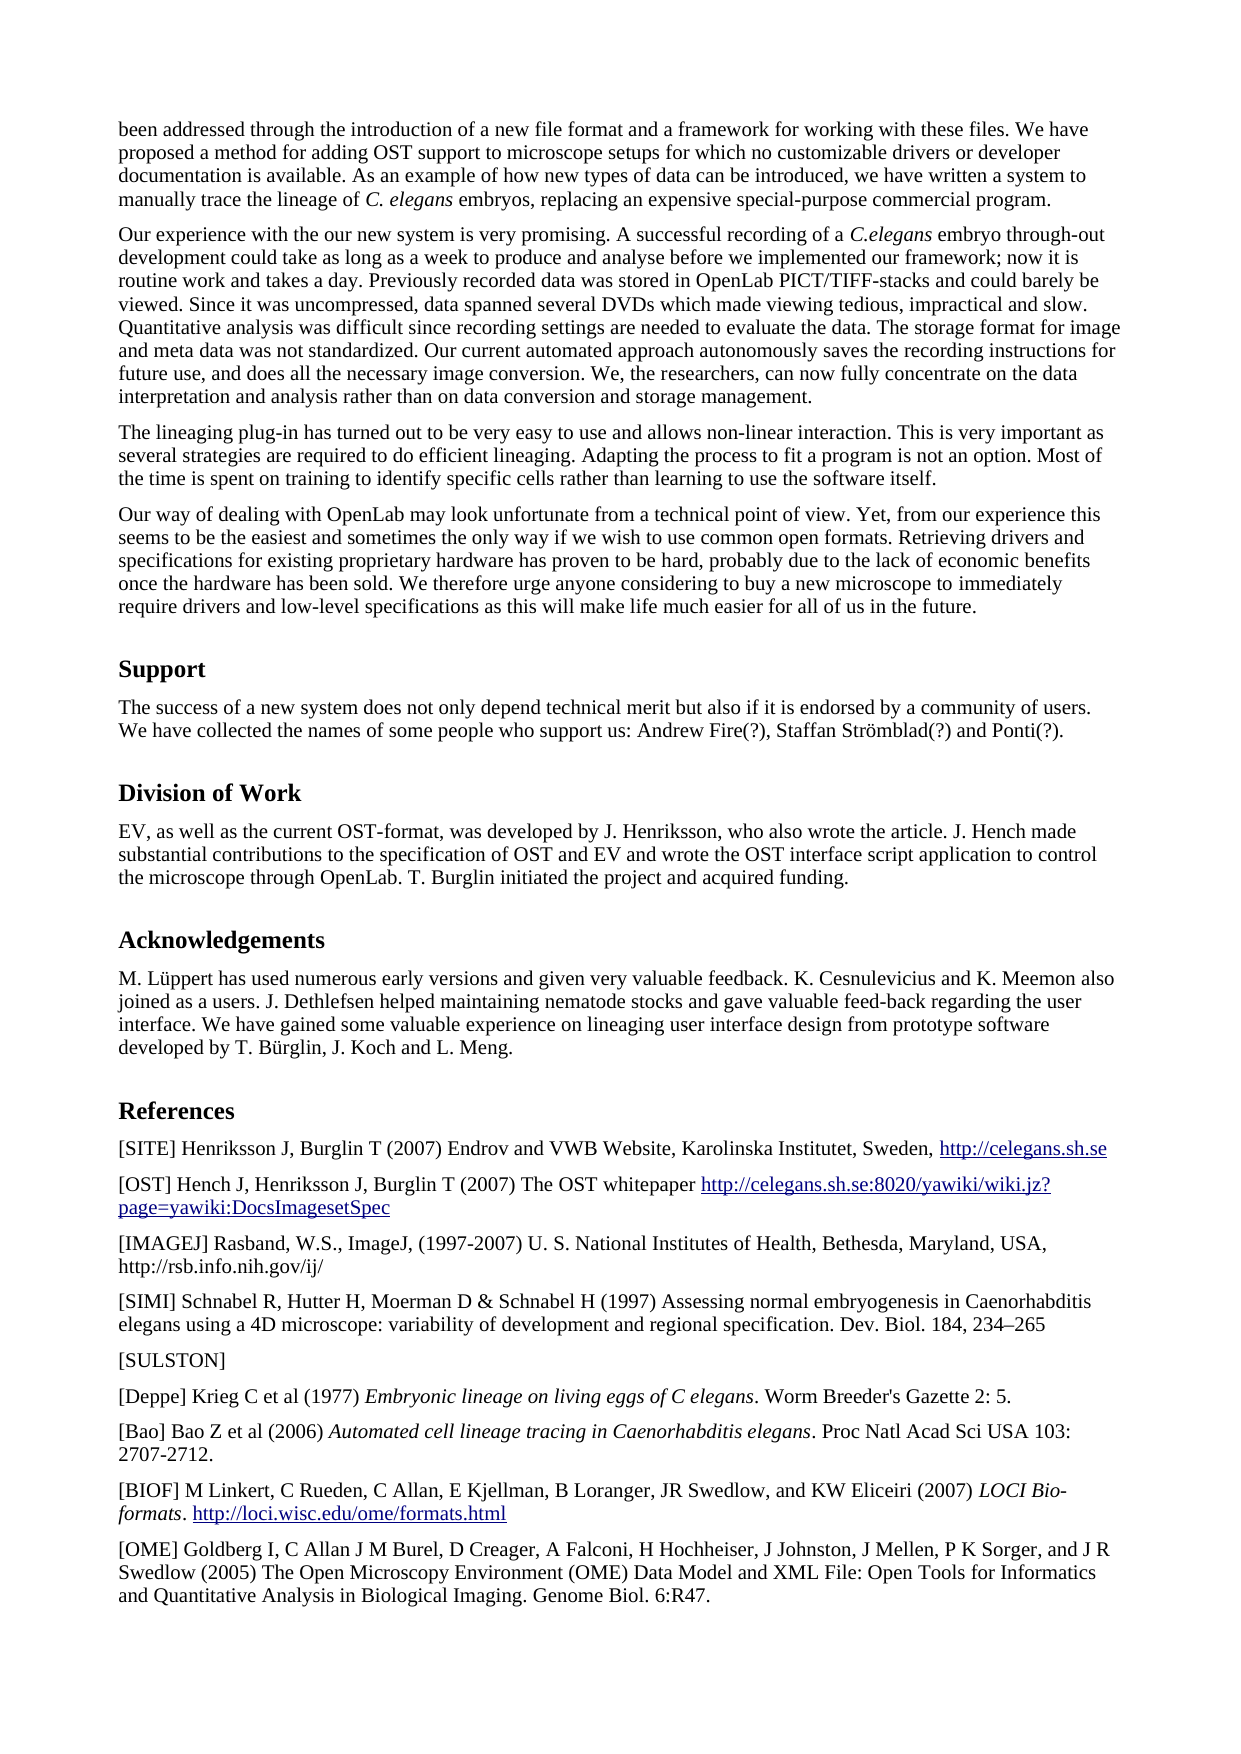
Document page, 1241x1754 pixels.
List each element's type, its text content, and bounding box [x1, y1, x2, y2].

text [OME] Goldberg I, C Allan J M Burel, D Creager, A Falconi, H Hochheiser, J Johnston, J Mellen, P K Sorger, and J R Swedlow (2005) The Open Microscopy Environment (OME) Data Model and XML File: Open Tools for Informatics and Quantitative Analysis in Biological Imaging. Genome Biol. 6:R47. [118, 1538, 1122, 1607]
text [Deppe] Krieg C et al (1977) Embryonic lineage on living eggs of C elegans. Worm Breeder's Gazette 2: 5. [118, 1384, 1122, 1408]
text [SITE] Henriksson J, Burglin T (2007) Endrov and VWB Website, Karolinska Institutet, Sweden, http://celegans.sh.se [118, 1137, 1122, 1160]
text EV, as well as the current OST-format, was developed by J. Henriksson, who also wrote the article. J. Hench made substantial contributions to the specification of OST and EV and wrote the OST interface script application to control the microscope through OpenLab. T. Burglin initiated the project and acquired funding. [118, 820, 1122, 889]
text [OST] Hench J, Henriksson J, Burglin T (2007) The OST whitepaper http://celegans.sh.se:8020/yawiki/wiki.jz?page=yawiki:DocsImagesetSpec [118, 1173, 1122, 1219]
text [BIOF] M Linkert, C Rueden, C Allan, E Kjellman, B Loranger, JR Swedlow, and KW Eliceiri (2007) LOCI Bio-formats. http://loci.wisc.edu/ome/formats.html [118, 1479, 1122, 1525]
subtitle Division of Work [118, 779, 1122, 807]
text M. Lüppert has used numerous early versions and given very valuable feedback. K. Cesnulevicius and K. Meemon also joined as a users. J. Dethlefsen helped maintaining nematode stocks and gave valuable feed-back regarding the user interface. We have gained some valuable experience on lineaging user interface design from prototype software developed by T. Bürglin, J. Koch and L. Meng. [118, 967, 1122, 1059]
text Our way of dealing with OpenLab may look unfortunate from a technical point of view. Yet, from our experience this seems to be the easiest and sometimes the only way if we wish to use common open formats. Retrieving drivers and specifications for existing proprietary hardware has proven to be hard, probably due to the lack of economic benefits once the hardware has been sold. We therefore urge anyone considering to buy a new microscope to immediately require drivers and low-level specifications as this will make life much easier for all of us in the future. [118, 502, 1122, 618]
subtitle Acknowledgements [118, 927, 1122, 954]
text Our experience with the our new system is very promising. A successful recording of a C.elegans embryo through-out development could take as long as a week to produce and analyse before we implemented our framework; now it is routine work and takes a day. Previously recorded data was stored in OpenLab PICT/TIFF-stacks and could barely be viewed. Since it was uncompressed, data spanned several DVDs which made viewing tedious, impractical and slow. Quantitative analysis was difficult since recording settings are needed to evaluate the data. The storage format for image and meta data was not standardized. Our current automated approach autonomously saves the recording instructions for future use, and does all the necessary image conversion. We, the researchers, can now fully concentrate on the data interpretation and analysis rather than on data conversion and storage management. [118, 223, 1122, 408]
text [SULSTON] [118, 1349, 1122, 1372]
text The success of a new system does not only depend technical merit but also if it is endorsed by a community of users. We have collected the names of some people who support us: Andrew Fire(?), Staffan Strömblad(?) and Ponti(?). [118, 696, 1122, 742]
text [Bao] Bao Z et al (2006) Automated cell lineage tracing in Caenorhabditis elegans. Proc Natl Acad Sci USA 103: 2707-2712. [118, 1420, 1122, 1466]
subtitle Support [118, 656, 1122, 683]
text [IMAGEJ] Rasband, W.S., ImageJ, (1997-2007) U. S. National Institutes of Health, Bethesda, Maryland, USA, http://rsb.info.nih.gov/ij/ [118, 1231, 1122, 1278]
subtitle References [118, 1097, 1122, 1124]
text [SIMI] Schnabel R, Hutter H, Moerman D & Schnabel H (1997) Assessing normal embryogenesis in Caenorhabditis elegans using a 4D microscope: variability of development and regional specification. Dev. Biol. 184, 234–265 [118, 1290, 1122, 1336]
text The lineaging plug-in has turned out to be very easy to use and allows non-linear interaction. This is very important as several strategies are required to do efficient lineaging. Adapting the process to fit a program is not an option. Most of the time is spent on training to identify specific cells rather than learning to use the software itself. [118, 421, 1122, 490]
text been addressed through the introduction of a new file format and a framework for working with these files. We have proposed a method for adding OST support to microscope setups for which no customizable drivers or developer documentation is available. As an example of how new types of data can be introduced, we have written a system to manually trace the lineage of C. elegans embryos, replacing an expensive special-purpose commercial program. [118, 118, 1122, 211]
